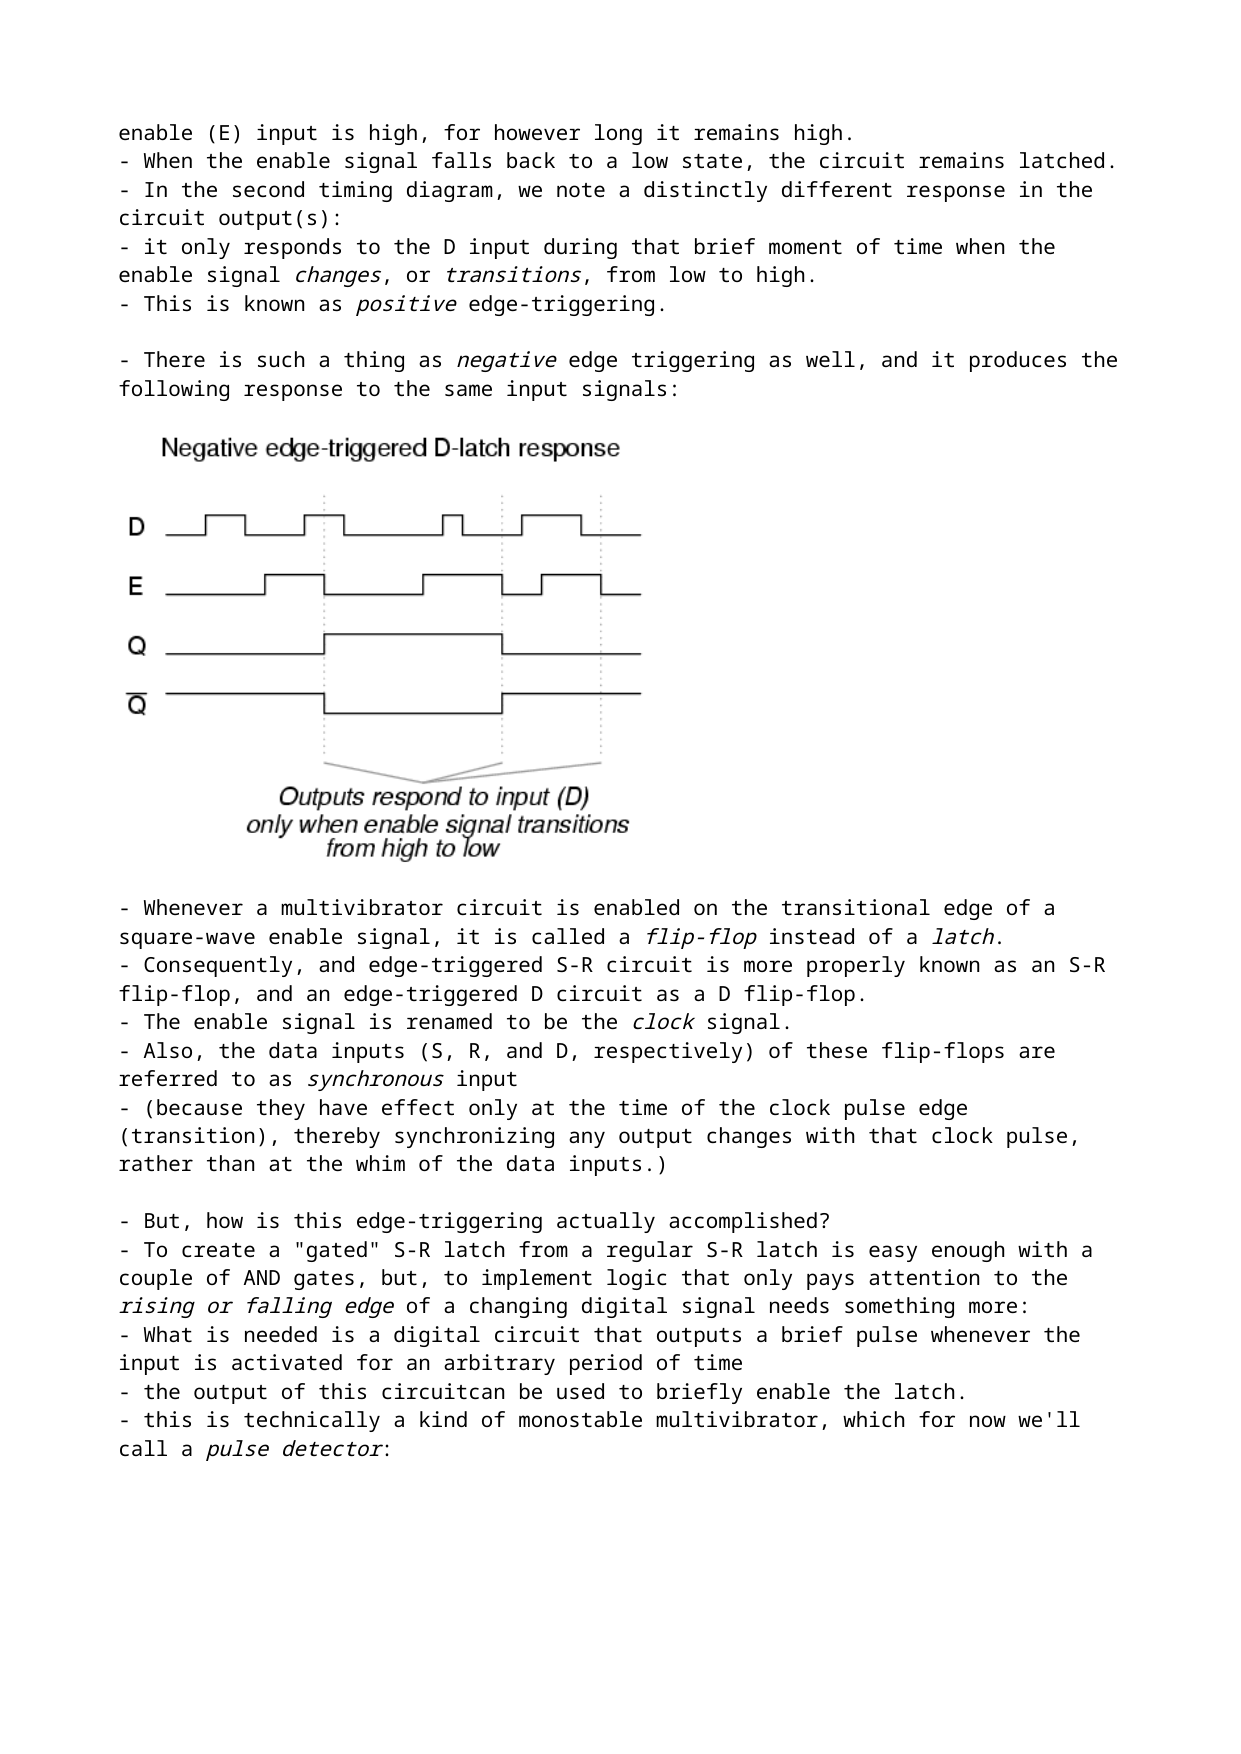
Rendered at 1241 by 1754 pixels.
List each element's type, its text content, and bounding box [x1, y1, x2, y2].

text - (because they have effect only at the time of the clock pulse edge (transition), thereby synchronizing any output changes with that clock pulse, rather than at the whim of the data inputs.) [118, 1093, 1122, 1178]
text - The enable signal is renamed to be the clock signal. [118, 1007, 1122, 1036]
text - the output of this circuitcan be used to briefly enable the latch. [118, 1377, 1122, 1405]
text - There is such a thing as negative edge triggering as well, and it produces the following response to the same input signals: [118, 346, 1122, 402]
text - this is technically a kind of monostable multivibrator, which for now we'll call a pulse detector: [118, 1405, 1122, 1462]
text - Whenever a multivibrator circuit is enabled on the transitional edge of a square-wave enable signal, it is called a flip-flop instead of a latch. [118, 893, 1122, 950]
picture [118, 431, 649, 866]
text - What is needed is a digital circuit that outputs a brief pulse whenever the input is activated for an arbitrary period of time [118, 1320, 1122, 1377]
text - In the second timing diagram, we note a distinctly different response in the circuit output(s): [118, 175, 1122, 232]
text - But, how is this edge-triggering actually accomplished? [118, 1206, 1122, 1235]
text - Consequently, and edge-triggered S-R circuit is more properly known as an S-R flip-flop, and an edge-triggered D circuit as a D flip-flop. [118, 950, 1122, 1007]
text - Also, the data inputs (S, R, and D, respectively) of these flip-flops are referred to as synchronous input [118, 1036, 1122, 1093]
text - This is known as positive edge-triggering. [118, 289, 1122, 317]
text enable (E) input is high, for however long it remains high. [118, 118, 1122, 147]
text - To create a "gated" S-R latch from a regular S-R latch is easy enough with a couple of AND gates, but, to implement logic that only pays attention to the rising or falling edge of a changing digital signal needs something more: [118, 1235, 1122, 1320]
text - When the enable signal falls back to a low state, the circuit remains latched. [118, 147, 1122, 175]
text - it only responds to the D input during that brief moment of time when the enable signal changes, or transitions, from low to high. [118, 232, 1122, 289]
